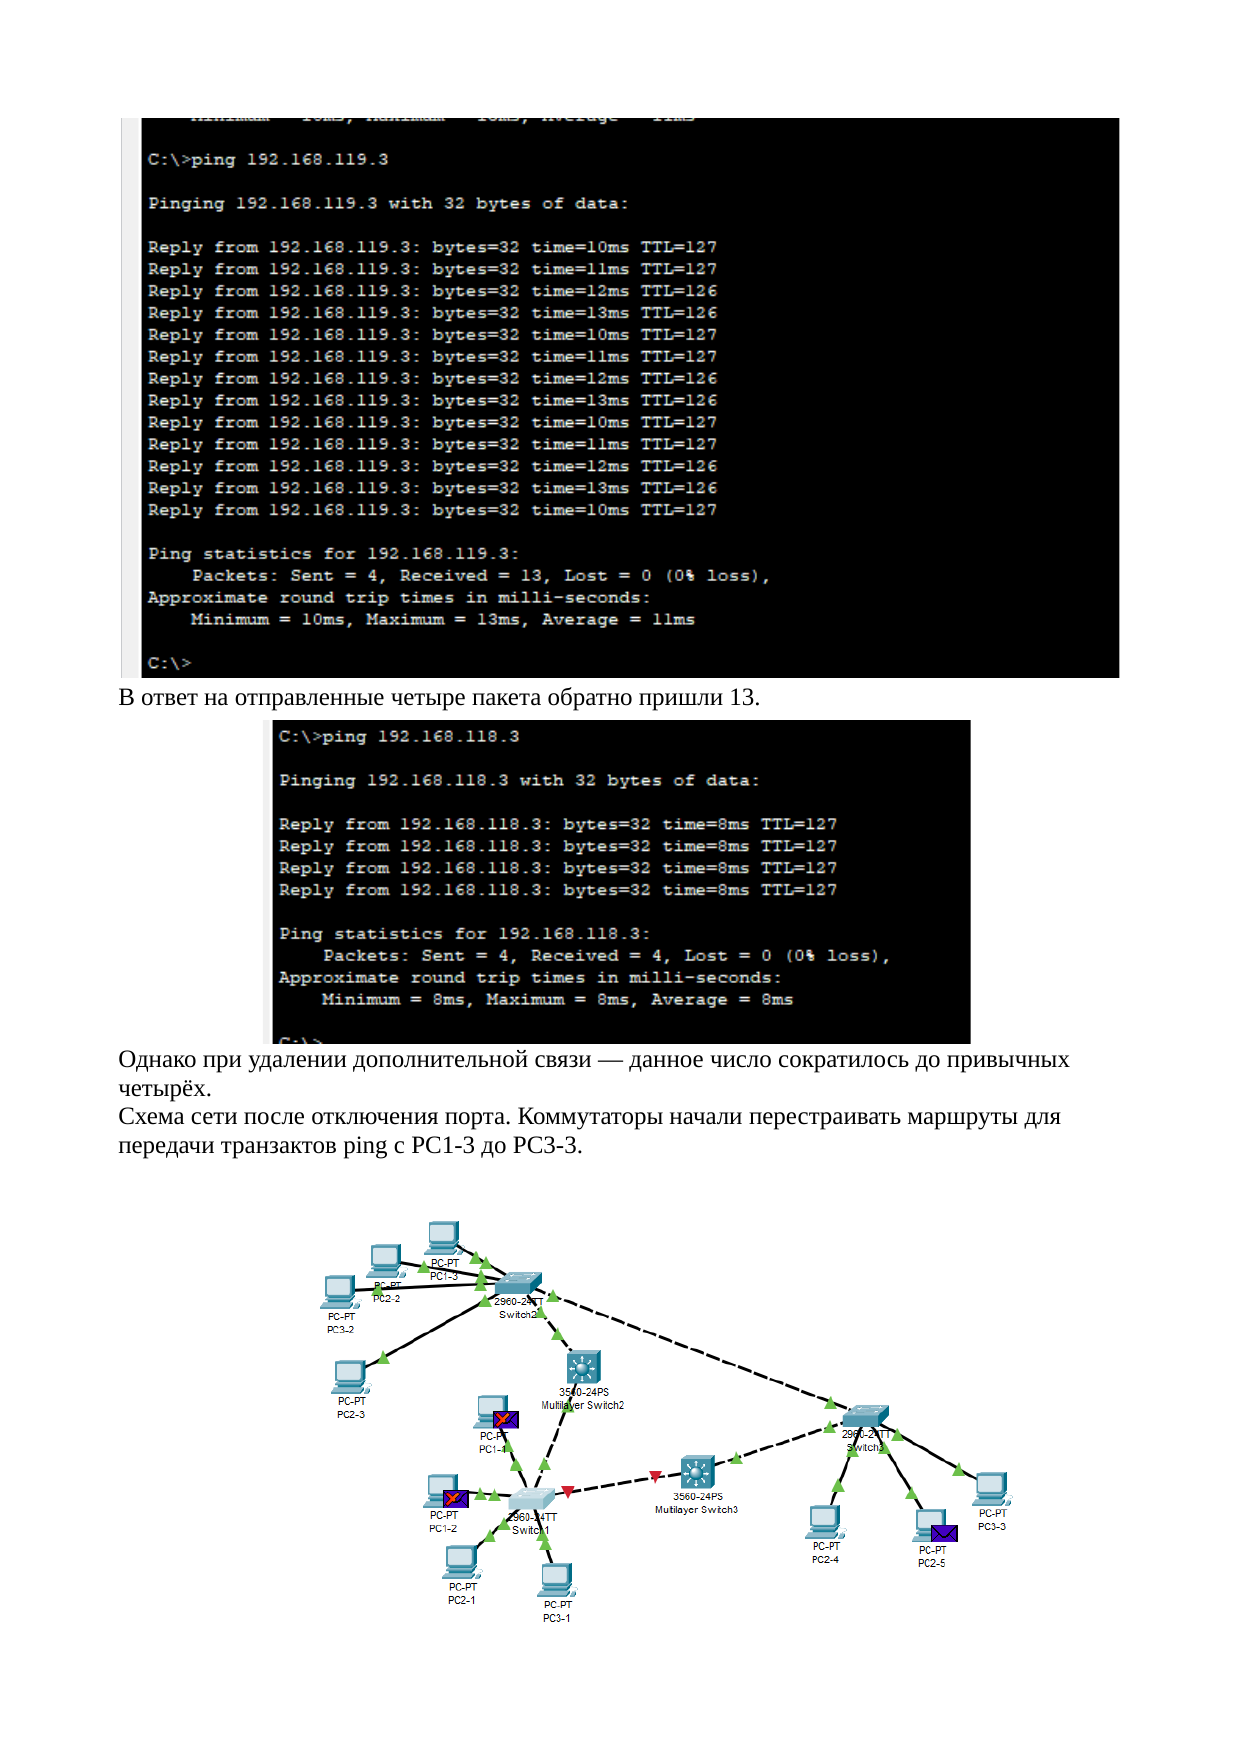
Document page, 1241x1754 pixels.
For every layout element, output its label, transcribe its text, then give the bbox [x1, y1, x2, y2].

text Схема сети после отключения порта. Коммутаторы начали перестраивать маршруты для передачи транзактов ping c PC1-3 до PC3-3. [118, 1101, 1122, 1159]
text Однако при удалении дополнительной связи — данное число сократилось до привычных четырёх. [118, 729, 1122, 1101]
picture [262, 720, 971, 1044]
picture [253, 1203, 1089, 1655]
text В ответ на отправленные четыре пакета обратно пришли 13. [118, 118, 1122, 711]
picture [121, 118, 1120, 678]
